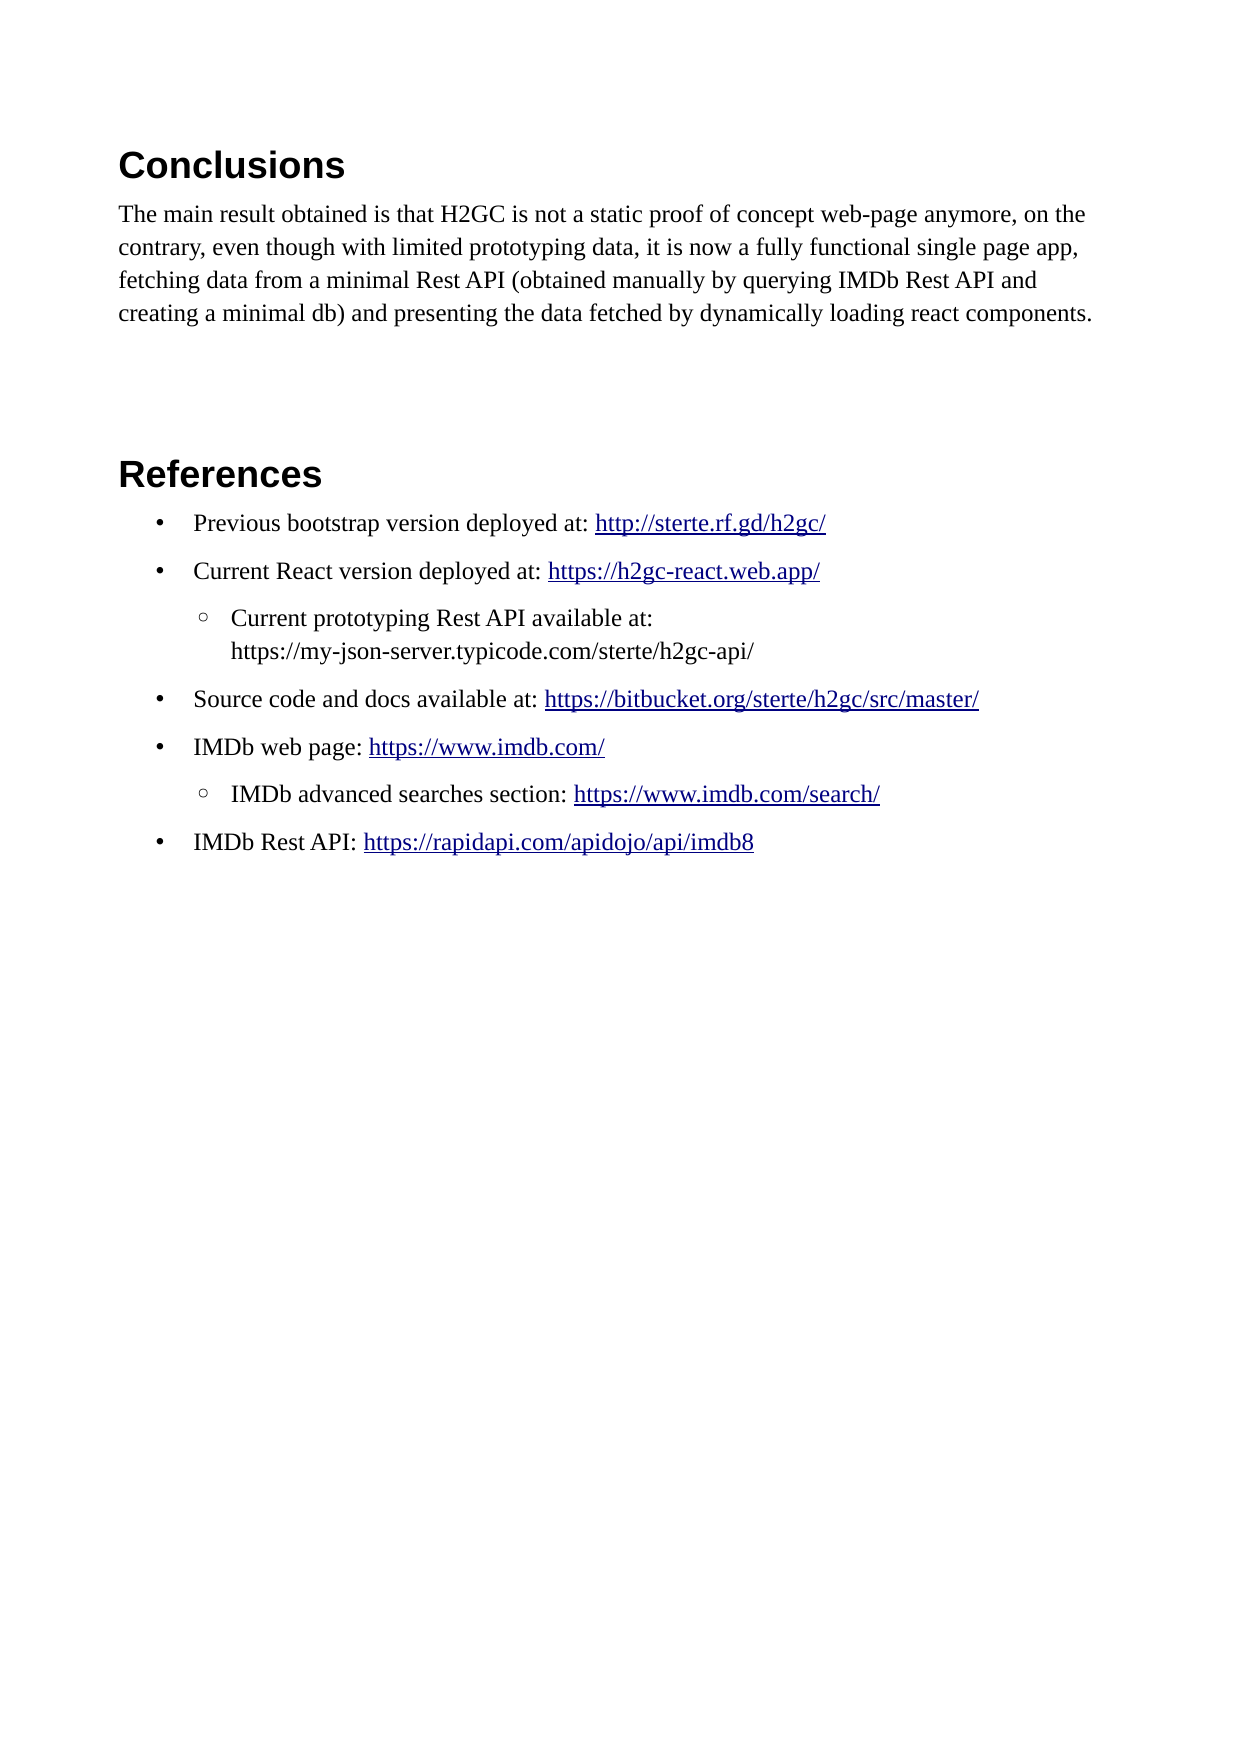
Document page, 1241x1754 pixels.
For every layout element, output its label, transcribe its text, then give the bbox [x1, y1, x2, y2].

subtitle References [118, 452, 1122, 496]
list IMDb Rest API: https://rapidapi.com/apidojo/api/imdb8 [156, 827, 1122, 856]
list Current prototyping Rest API available at: https://my-json-server.typicode.com/sterte/h2gc-api/ [193, 603, 1122, 665]
subtitle Conclusions [118, 143, 1122, 187]
list IMDb web page: https://www.imdb.com/ [156, 732, 1122, 760]
list Current React version deployed at: https://h2gc-react.web.app/ [156, 556, 1122, 584]
list Source code and docs available at: https://bitbucket.org/sterte/h2gc/src/master/ [156, 684, 1122, 713]
text The main result obtained is that H2GC is not a static proof of concept web-page anymore, on the contrary, even though with limited prototyping data, it is now a fully functional single page app, fetching data from a minimal Rest API (obtained manually by querying IMDb Rest API and creating a minimal db) and presenting the data fetched by dynamically loading react components. [118, 199, 1122, 327]
list Previous bootstrap version deployed at: http://sterte.rf.gd/h2gc/ [156, 508, 1122, 537]
list IMDb advanced searches section: https://www.imdb.com/search/ [193, 779, 1122, 808]
